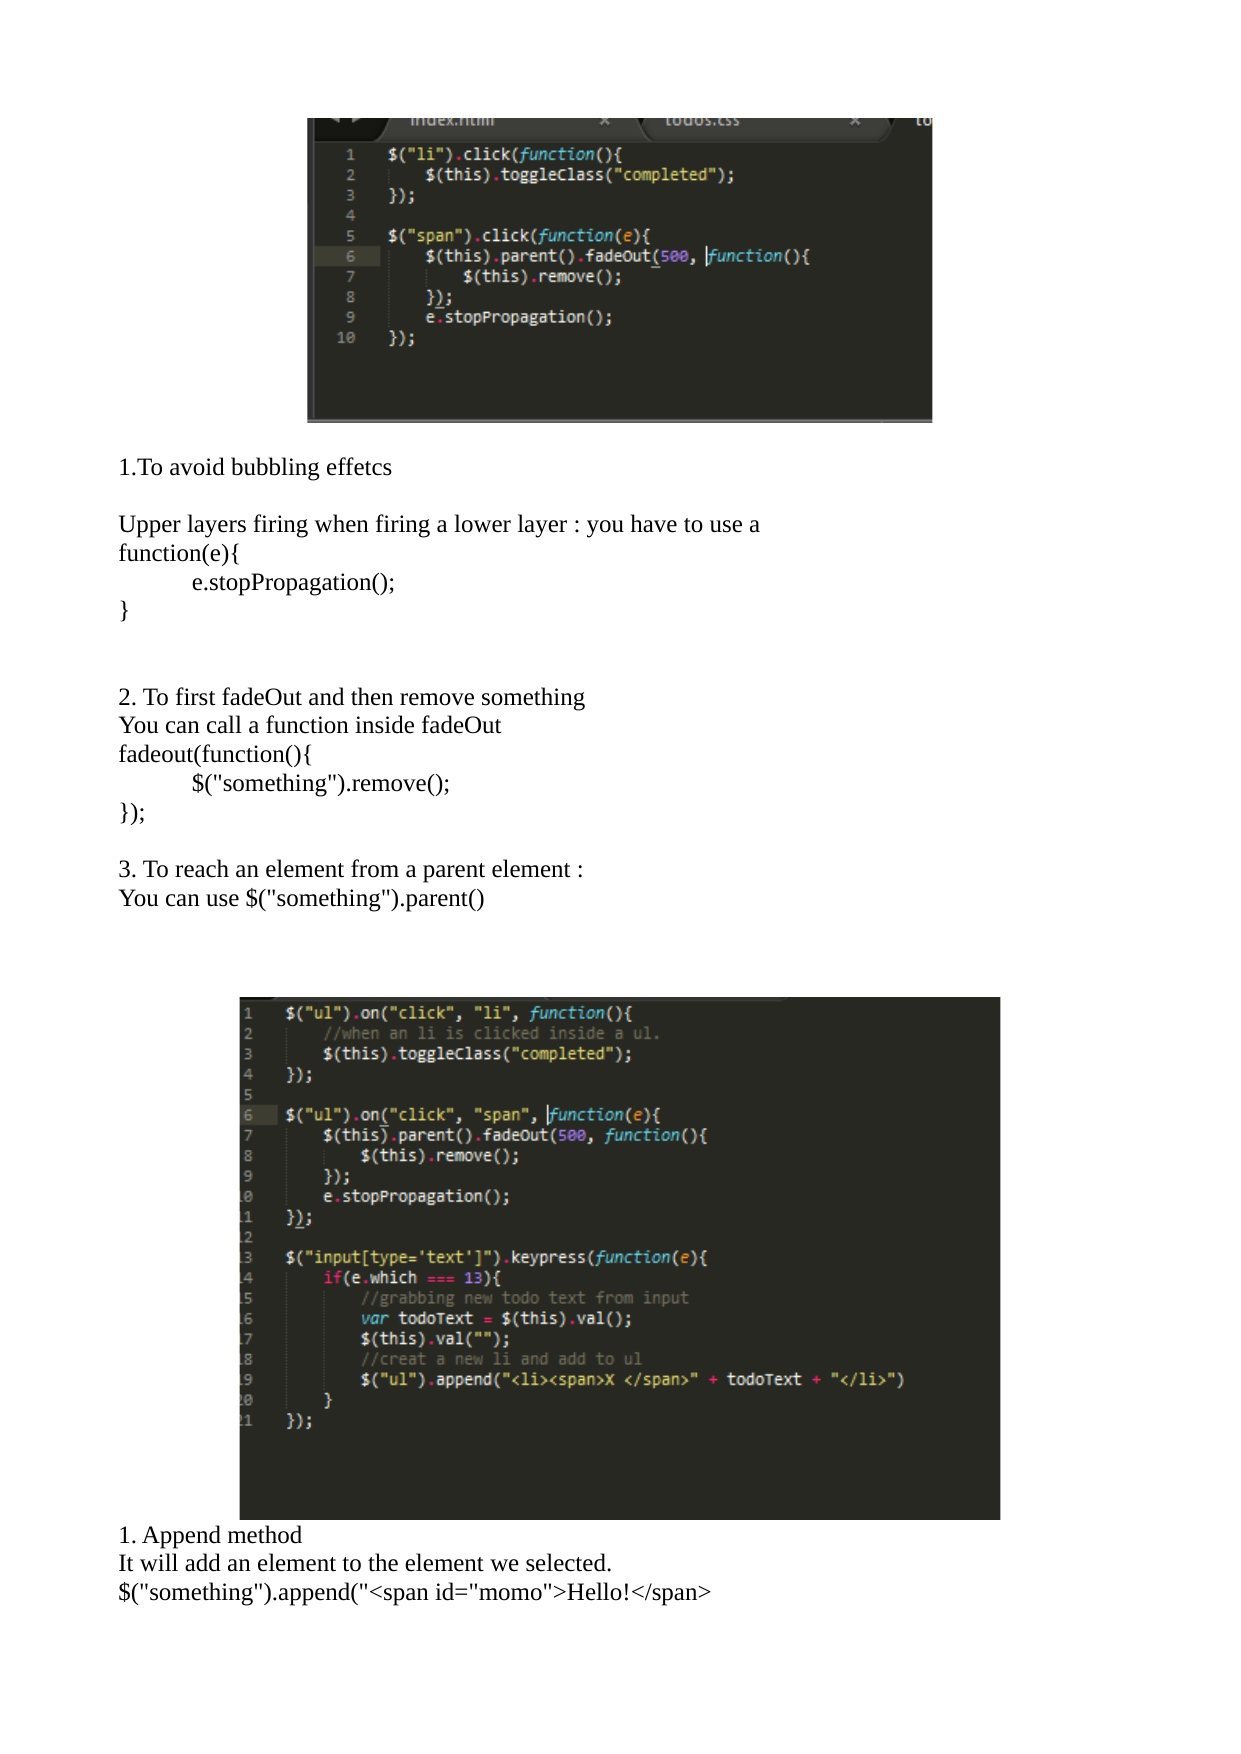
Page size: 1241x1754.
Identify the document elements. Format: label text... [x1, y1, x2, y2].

text }); [118, 797, 1122, 825]
text Upper layers firing when firing a lower layer : you have to use a [118, 509, 1122, 538]
text $("something").append("<span id="momo">Hello!</span> [118, 1577, 1122, 1606]
text } [118, 595, 1122, 624]
text 3. To reach an element from a parent element : [118, 854, 1122, 883]
text You can call a function inside fadeOut [118, 710, 1122, 739]
picture [307, 118, 933, 423]
text 1.To avoid bubbling effetcs [118, 452, 1122, 480]
text 1. Append method [118, 998, 1122, 1548]
text fadeout(function(){ [118, 739, 1122, 768]
text 2. To first fadeOut and then remove something [118, 682, 1122, 710]
text function(e){ [118, 538, 1122, 567]
text It will add an element to the element we selected. [118, 1548, 1122, 1577]
text e.stopPropagation(); [118, 567, 1122, 595]
text $("something").remove(); [118, 768, 1122, 797]
text You can use $("something").parent() [118, 883, 1122, 912]
picture [239, 997, 1001, 1520]
